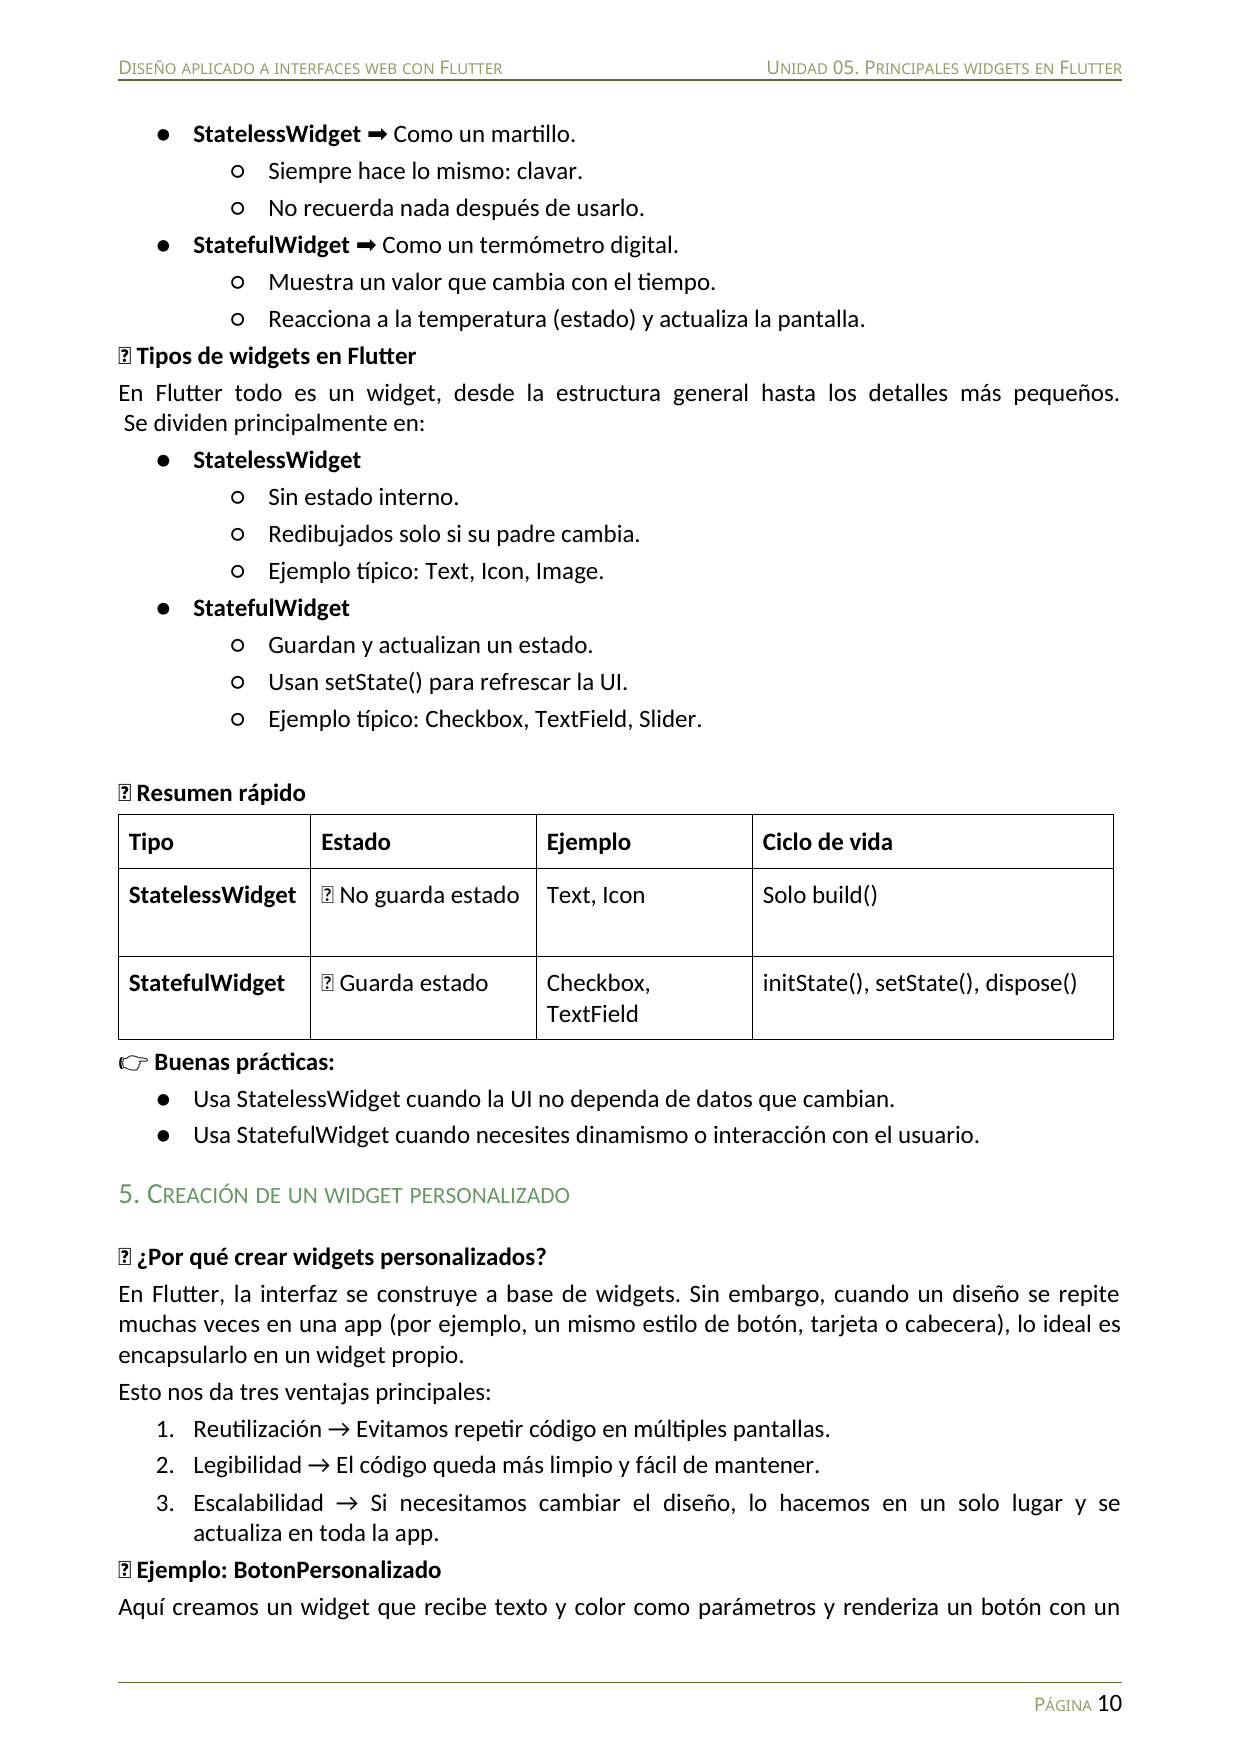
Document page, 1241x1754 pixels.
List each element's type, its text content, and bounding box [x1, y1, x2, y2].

table_cell StatefulWidget [119, 957, 310, 1039]
text Esto nos da tres ventajas principales: [118, 1376, 1122, 1406]
list Ejemplo típico: Text, Icon, Image. [231, 555, 1122, 586]
list Guardan y actualizan un estado. [231, 629, 1122, 660]
text En Flutter, la interfaz se construye a base de widgets. Sin embargo, cuando un diseño se repite muchas veces en una app (por ejemplo, un mismo estilo de botón, tarjeta o cabecera), lo ideal es encapsularlo en un widget propio. [118, 1278, 1122, 1369]
list StatelessWidget [156, 444, 1122, 475]
table_header Ejemplo [537, 815, 752, 868]
table_cell initState(), setState(), dispose() [753, 957, 1113, 1039]
list StatefulWidget ➡️ Como un termómetro digital. [156, 229, 1122, 259]
text 👉 Buenas prácticas: [118, 1046, 1122, 1076]
table_header Ciclo de vida [753, 815, 1113, 868]
list Sin estado interno. [231, 481, 1122, 512]
text 🔹 Ejemplo: BotonPersonalizado [118, 1554, 1122, 1585]
table_cell Text, Icon [537, 869, 752, 956]
table_cell ❌ No guarda estado [311, 869, 536, 956]
list StatelessWidget ➡️ Como un martillo. [156, 118, 1122, 148]
list StatefulWidget [156, 592, 1122, 623]
table_cell StatelessWidget [119, 869, 310, 956]
text En Flutter todo es un widget, desde la estructura general hasta los detalles más pequeños. Se dividen principalmente en: [118, 377, 1122, 438]
text Aquí creamos un widget que recibe texto y color como parámetros y renderiza un botón con un [118, 1591, 1122, 1622]
list Usa StatelessWidget cuando la UI no dependa de datos que cambian. [156, 1083, 1122, 1113]
list Ejemplo típico: Checkbox, TextField, Slider. [231, 703, 1122, 734]
list Reutilización → Evitamos repetir código en múltiples pantallas. [156, 1413, 1122, 1443]
table_cell Checkbox, TextField [537, 957, 752, 1039]
text 🔹 ¿Por qué crear widgets personalizados? [118, 1241, 1122, 1271]
list Redibujados solo si su padre cambia. [231, 518, 1122, 549]
list Usan setState() para refrescar la UI. [231, 666, 1122, 697]
table_cell ✅ Guarda estado [311, 957, 536, 1039]
list Usa StatefulWidget cuando necesites dinamismo o interacción con el usuario. [156, 1120, 1122, 1150]
table_cell Solo build() [753, 869, 1113, 956]
subtitle 5. Creación de un widget personalizado [118, 1175, 1122, 1211]
text ✅ Resumen rápido [118, 777, 1122, 808]
list Reacciona a la temperatura (estado) y actualiza la pantalla. [231, 303, 1122, 333]
text 🔷 Tipos de widgets en Flutter [118, 340, 1122, 370]
list Muestra un valor que cambia con el tiempo. [231, 266, 1122, 296]
list Legibilidad → El código queda más limpio y fácil de mantener. [156, 1450, 1122, 1480]
list Siempre hace lo mismo: clavar. [231, 155, 1122, 186]
list No recuerda nada después de usarlo. [231, 192, 1122, 222]
list Escalabilidad → Si necesitamos cambiar el diseño, lo hacemos en un solo lugar y se actualiza en toda la app. [156, 1487, 1122, 1548]
table_header Tipo [119, 815, 310, 868]
table_header Estado [311, 815, 536, 868]
